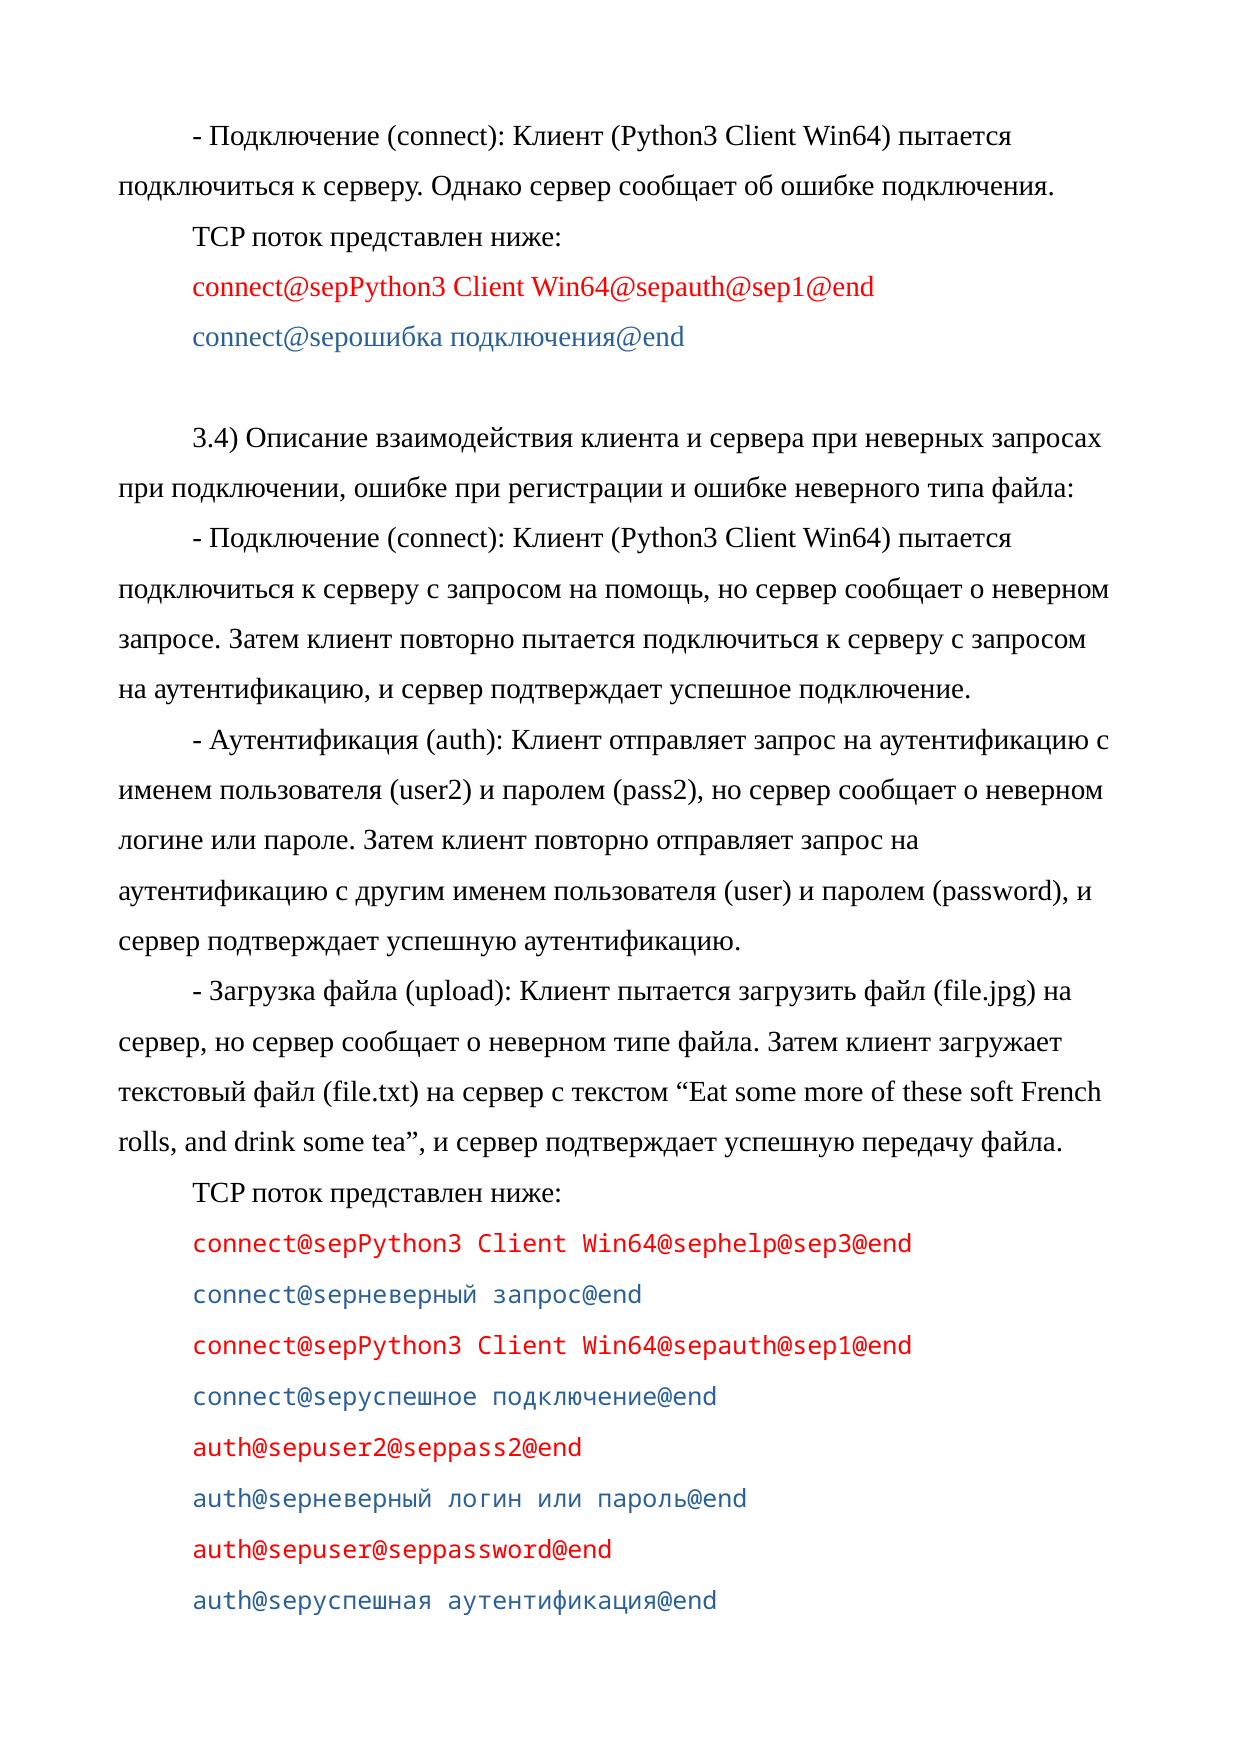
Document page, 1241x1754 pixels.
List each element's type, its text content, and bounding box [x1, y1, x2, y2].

text connect@sepPython3 Client Win64@sephelp@sep3@end connect@sepневерный запрос@end connect@sepPython3 Client Win64@sepauth@sep1@end connect@sepуспешное подключение@end auth@sepuser2@seppass2@end auth@sepневерный логин или пароль@end auth@sepuser@seppassword@end auth@sepуспешная аутентификация@end [118, 1225, 1122, 1617]
text TCP поток представлен ниже: [118, 1175, 1122, 1208]
text - Загрузка файла (upload): Клиент пытается загрузить файл (file.jpg) на сервер, но сервер сообщает о неверном типе файла. Затем клиент загружает текстовый файл (file.txt) на сервер с текстом “Eat some more of these soft French rolls, and drink some tea”, и сервер подтверждает успешную передачу файла. [118, 973, 1122, 1158]
text TCP поток представлен ниже: [118, 219, 1122, 252]
text - Подключение (connect): Клиент (Python3 Client Win64) пытается подключиться к серверу. Однако сервер сообщает об ошибке подключения. [118, 118, 1122, 202]
text - Аутентификация (auth): Клиент отправляет запрос на аутентификацию с именем пользователя (user2) и паролем (pass2), но сервер сообщает о неверном логине или пароле. Затем клиент повторно отправляет запрос на аутентификацию с другим именем пользователя (user) и паролем (password), и сервер подтверждает успешную аутентификацию. [118, 722, 1122, 957]
text connect@sepPython3 Client Win64@sepauth@sep1@end connect@sepошибка подключения@end 3.4) Описание взаимодействия клиента и сервера при неверных запросах при подключении, ошибке при регистрации и ошибке неверного типа файла: [118, 269, 1122, 504]
text - Подключение (connect): Клиент (Python3 Client Win64) пытается подключиться к серверу с запросом на помощь, но сервер сообщает о неверном запросе. Затем клиент повторно пытается подключиться к серверу с запросом на аутентификацию, и сервер подтверждает успешное подключение. [118, 521, 1122, 705]
